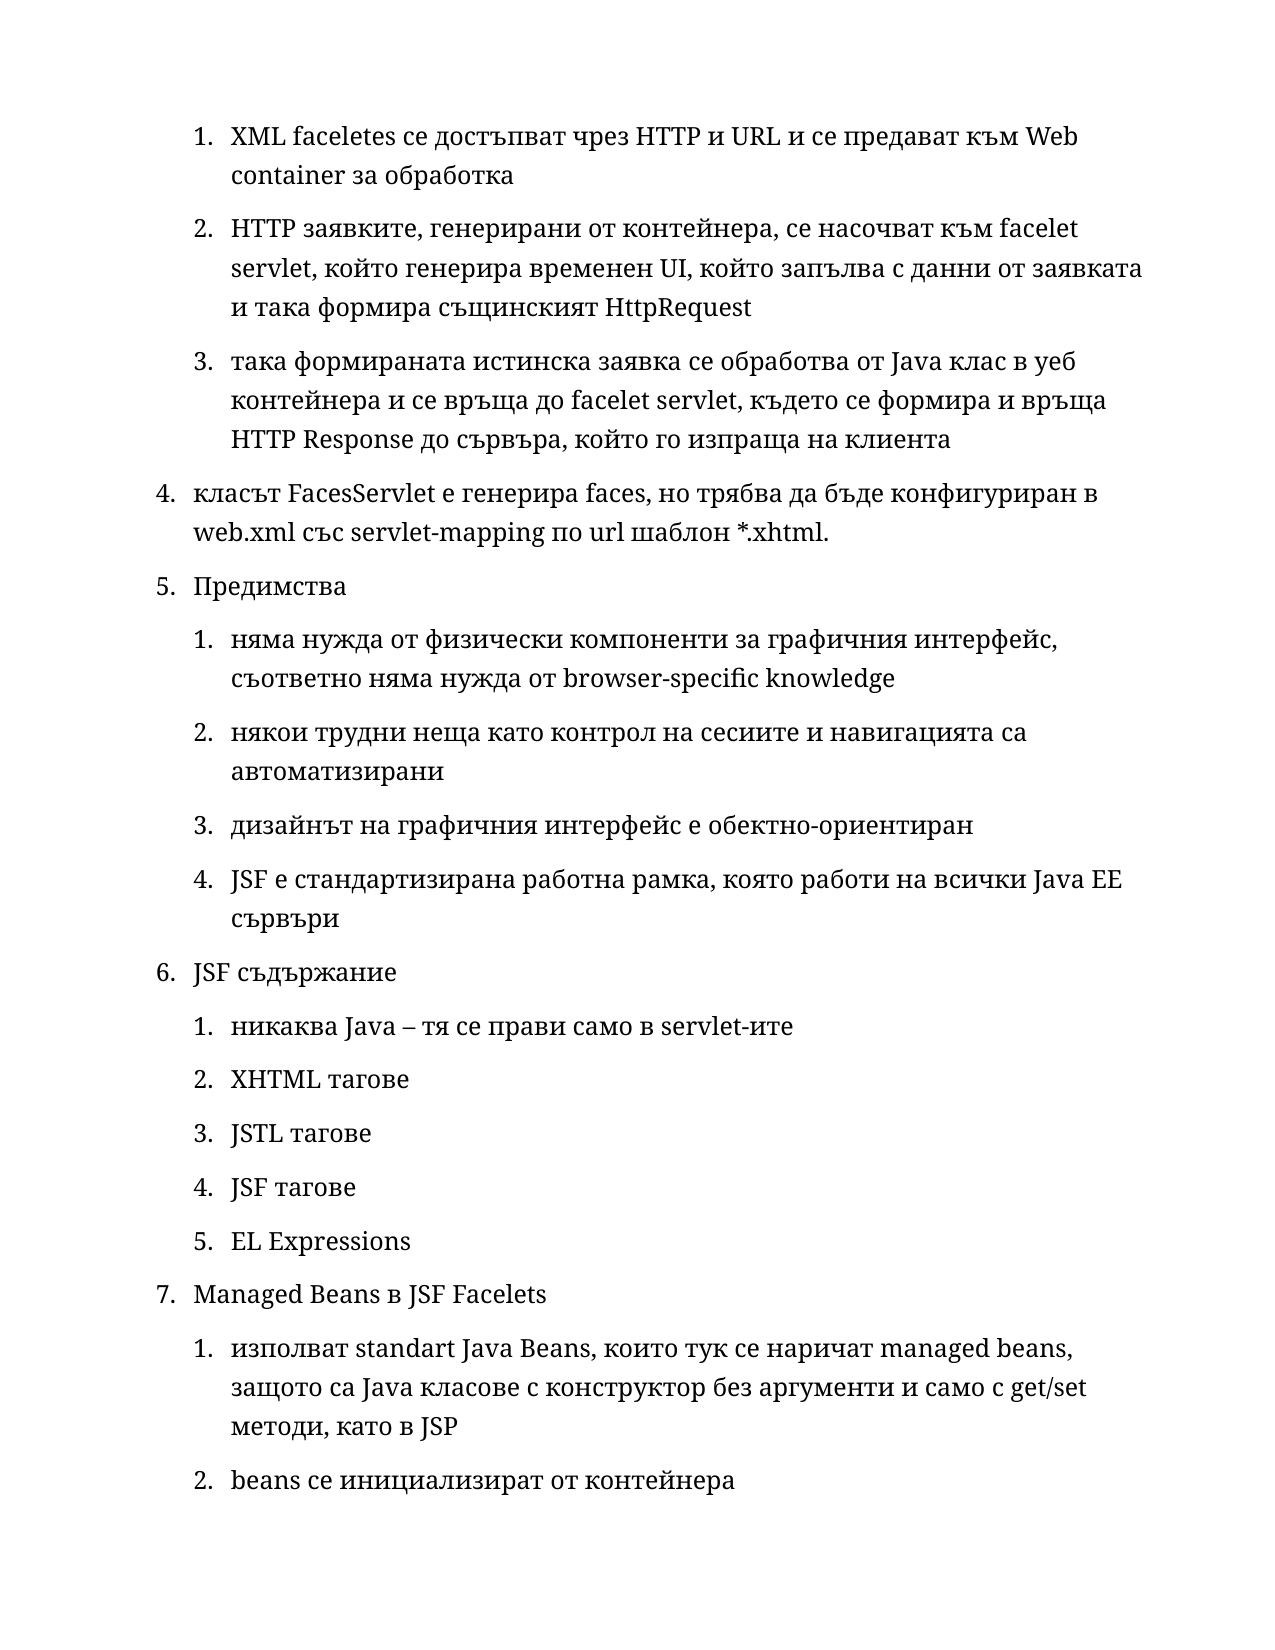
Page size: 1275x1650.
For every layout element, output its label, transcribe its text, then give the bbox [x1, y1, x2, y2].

list EL Expressions [193, 1223, 1157, 1257]
list класът FacesServlet е генерира faces, но трябва да бъде конфигуриран в web.xml със servlet-mapping по url шаблон *.xhtml. [156, 475, 1157, 548]
list JSF съдържание [156, 954, 1157, 988]
list Managed Beans в JSF Facelets [156, 1277, 1157, 1311]
list Предимства [156, 568, 1157, 602]
list някои трудни неща като контрол на сесиите и навигацията са автоматизирани [193, 715, 1157, 788]
list никаква Java – тя се прави само в servlet-ите [193, 1008, 1157, 1042]
list JSTL тагове [193, 1116, 1157, 1150]
list XML faceletes се достъпват чрез HTTP и URL и се предават към Web container за обработка [193, 118, 1157, 191]
list няма нужда от физически компоненти за графичния интерфейс, съответно няма нужда от browser-specific knowledge [193, 622, 1157, 695]
list така формираната истинска заявка се обработва от Java клас в уеб контейнера и се връща до facelet servlet, където се формира и връща HTTP Response до сървъра, който го изпраща на клиента [193, 343, 1157, 456]
list beans се инициализират от контейнера [193, 1463, 1157, 1497]
list HTTP заявките, генерирани от контейнера, се насочват към facelet servlet, който генерира временен UI, който запълва с данни от заявката и така формира същинският HttpRequest [193, 211, 1157, 323]
list JSF е стандартизирана работна рамка, която работи на всички Java EE сървъри [193, 861, 1157, 935]
list дизайнът на графичния интерфейс е обектно-ориентиран [193, 808, 1157, 842]
list JSF тагове [193, 1169, 1157, 1203]
list XHTML тагове [193, 1062, 1157, 1096]
list изполват standart Java Beans, които тук се наричат managed beans, защото са Java класове с конструктор без аргументи и само с get/set методи, като в JSP [193, 1331, 1157, 1443]
